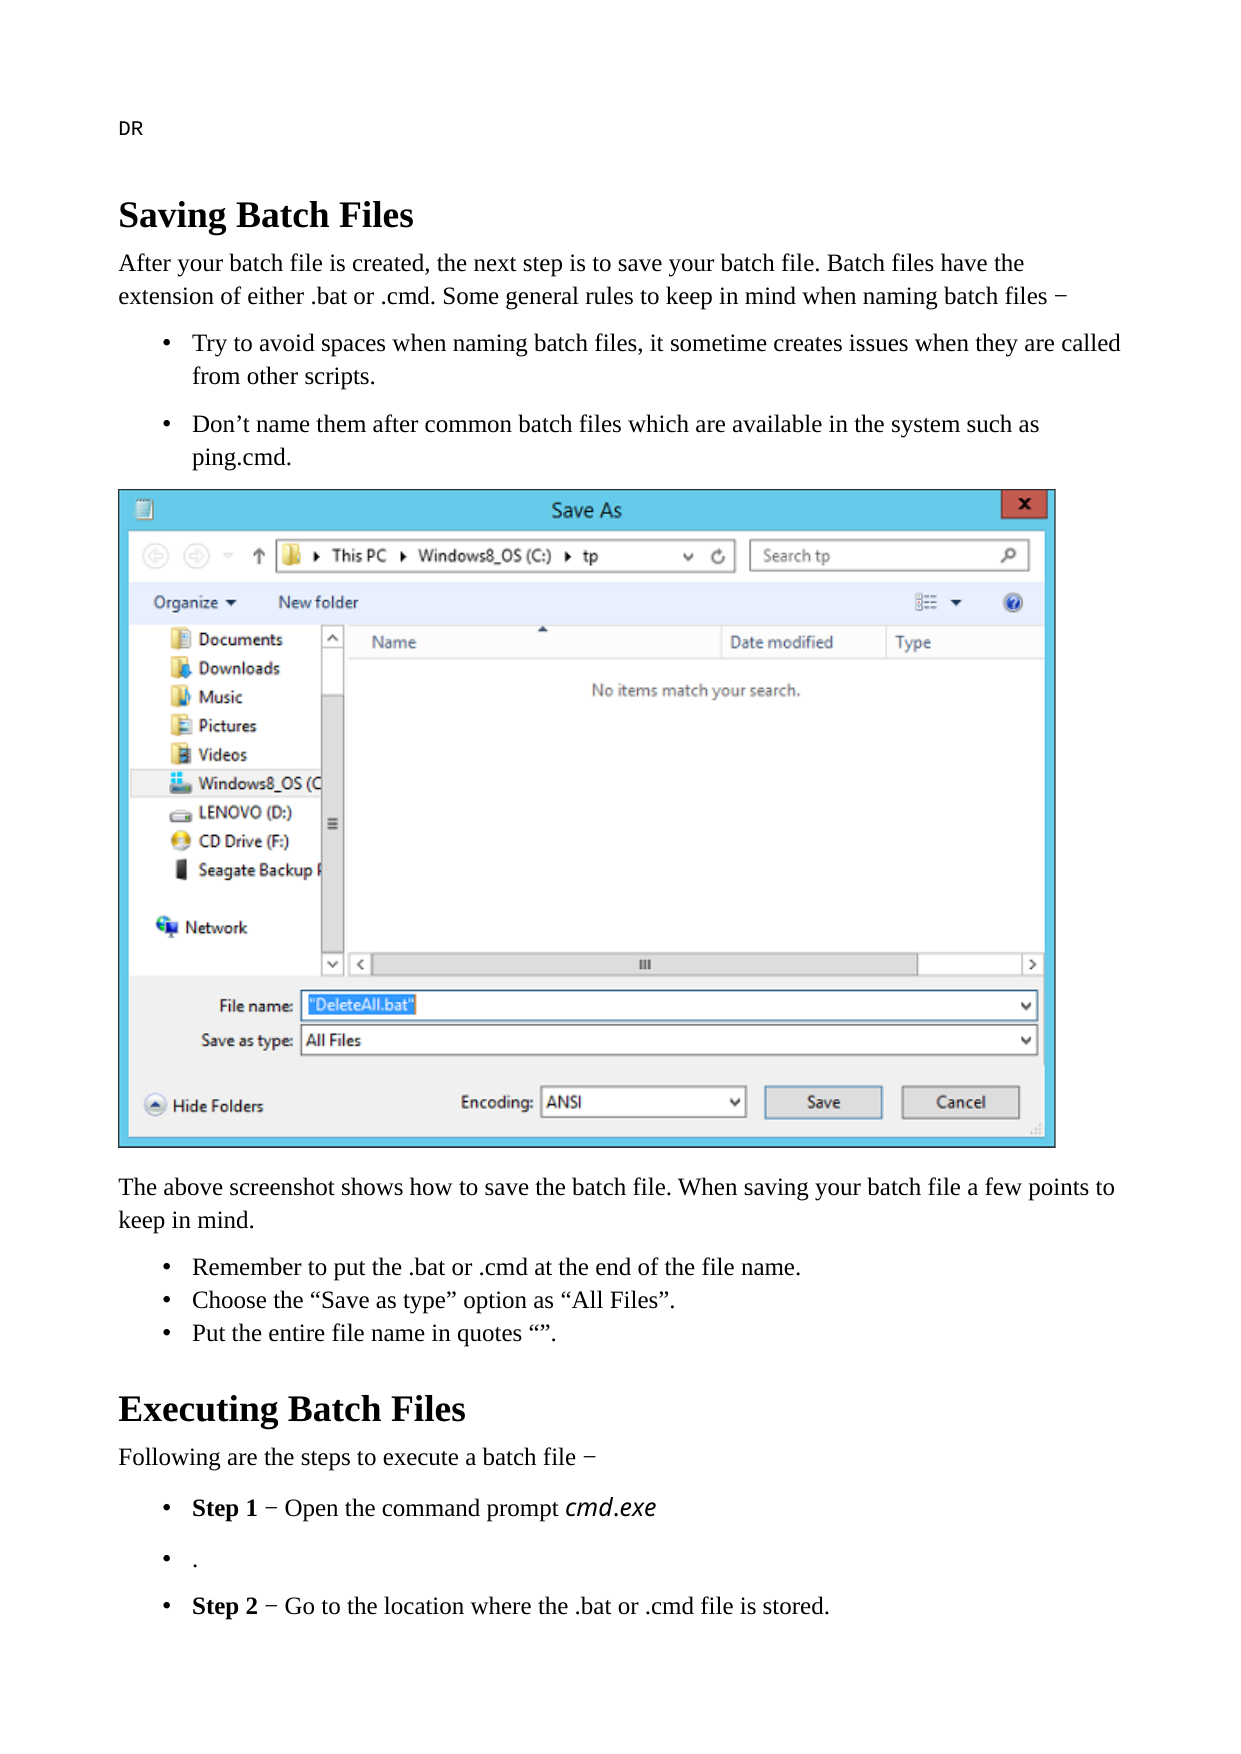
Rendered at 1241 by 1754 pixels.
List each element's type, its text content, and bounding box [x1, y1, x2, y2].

text After your batch file is created, the next step is to save your batch file. Batch files have the extension of either .bat or .cmd. Some general rules to keep in mind when naming batch files − [118, 248, 1122, 309]
subtitle Executing Batch Files [118, 1387, 1122, 1430]
list Put the entire file name in quotes “”. [162, 1318, 1122, 1347]
list Choose the “Save as type” option as “All Files”. [162, 1285, 1122, 1314]
text Following are the steps to execute a batch file − [118, 1442, 1122, 1471]
subtitle Saving Batch Files [118, 192, 1122, 235]
list Try to avoid spaces when naming batch files, it sometime creates issues when they are called from other scripts. [162, 328, 1122, 390]
list Step 1 − Open the command prompt cmd.exe [162, 1490, 1122, 1524]
list Remember to put the .bat or .cmd at the end of the file name. [162, 1252, 1122, 1281]
picture [118, 489, 1056, 1148]
text DR [118, 118, 1122, 142]
list Step 2 − Go to the location where the .bat or .cmd file is stored. [162, 1591, 1122, 1620]
text The above screenshot shows how to save the batch file. When saving your batch file a few points to keep in mind. [118, 1172, 1122, 1233]
list . [162, 1544, 1122, 1572]
list Don’t name them after common batch files which are available in the system such as ping.cmd. [162, 409, 1122, 471]
